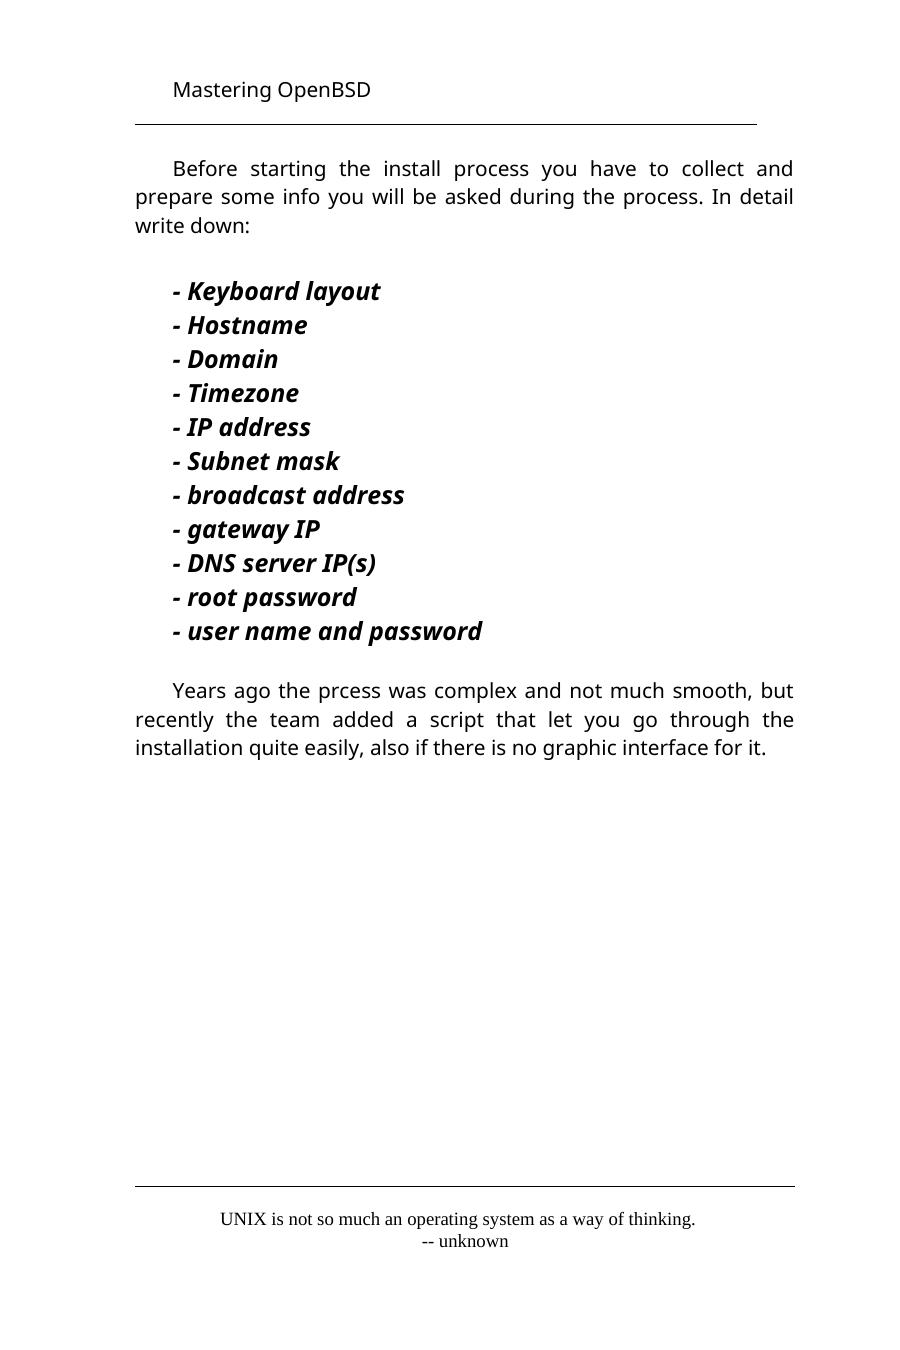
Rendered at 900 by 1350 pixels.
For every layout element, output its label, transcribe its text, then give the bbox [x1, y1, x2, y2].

text - DNS server IP(s) [135, 546, 795, 580]
text - Subnet mask [135, 444, 795, 478]
text - gateway IP [135, 512, 795, 546]
text Before starting the install process you have to collect and prepare some info you will be asked during the process. In detail write down: [135, 154, 795, 239]
text - user name and password [135, 614, 795, 648]
text - Timezone [135, 376, 795, 410]
text - Keyboard layout [135, 273, 795, 307]
text - broadcast address [135, 478, 795, 512]
text Years ago the prcess was complex and not much smooth, but recently the team added a script that let you go through the installation quite easily, also if there is no graphic interface for it. [135, 677, 795, 762]
text - root password [135, 580, 795, 614]
text - Hostname [135, 307, 795, 342]
text - Domain [135, 342, 795, 376]
text - IP address [135, 410, 795, 444]
